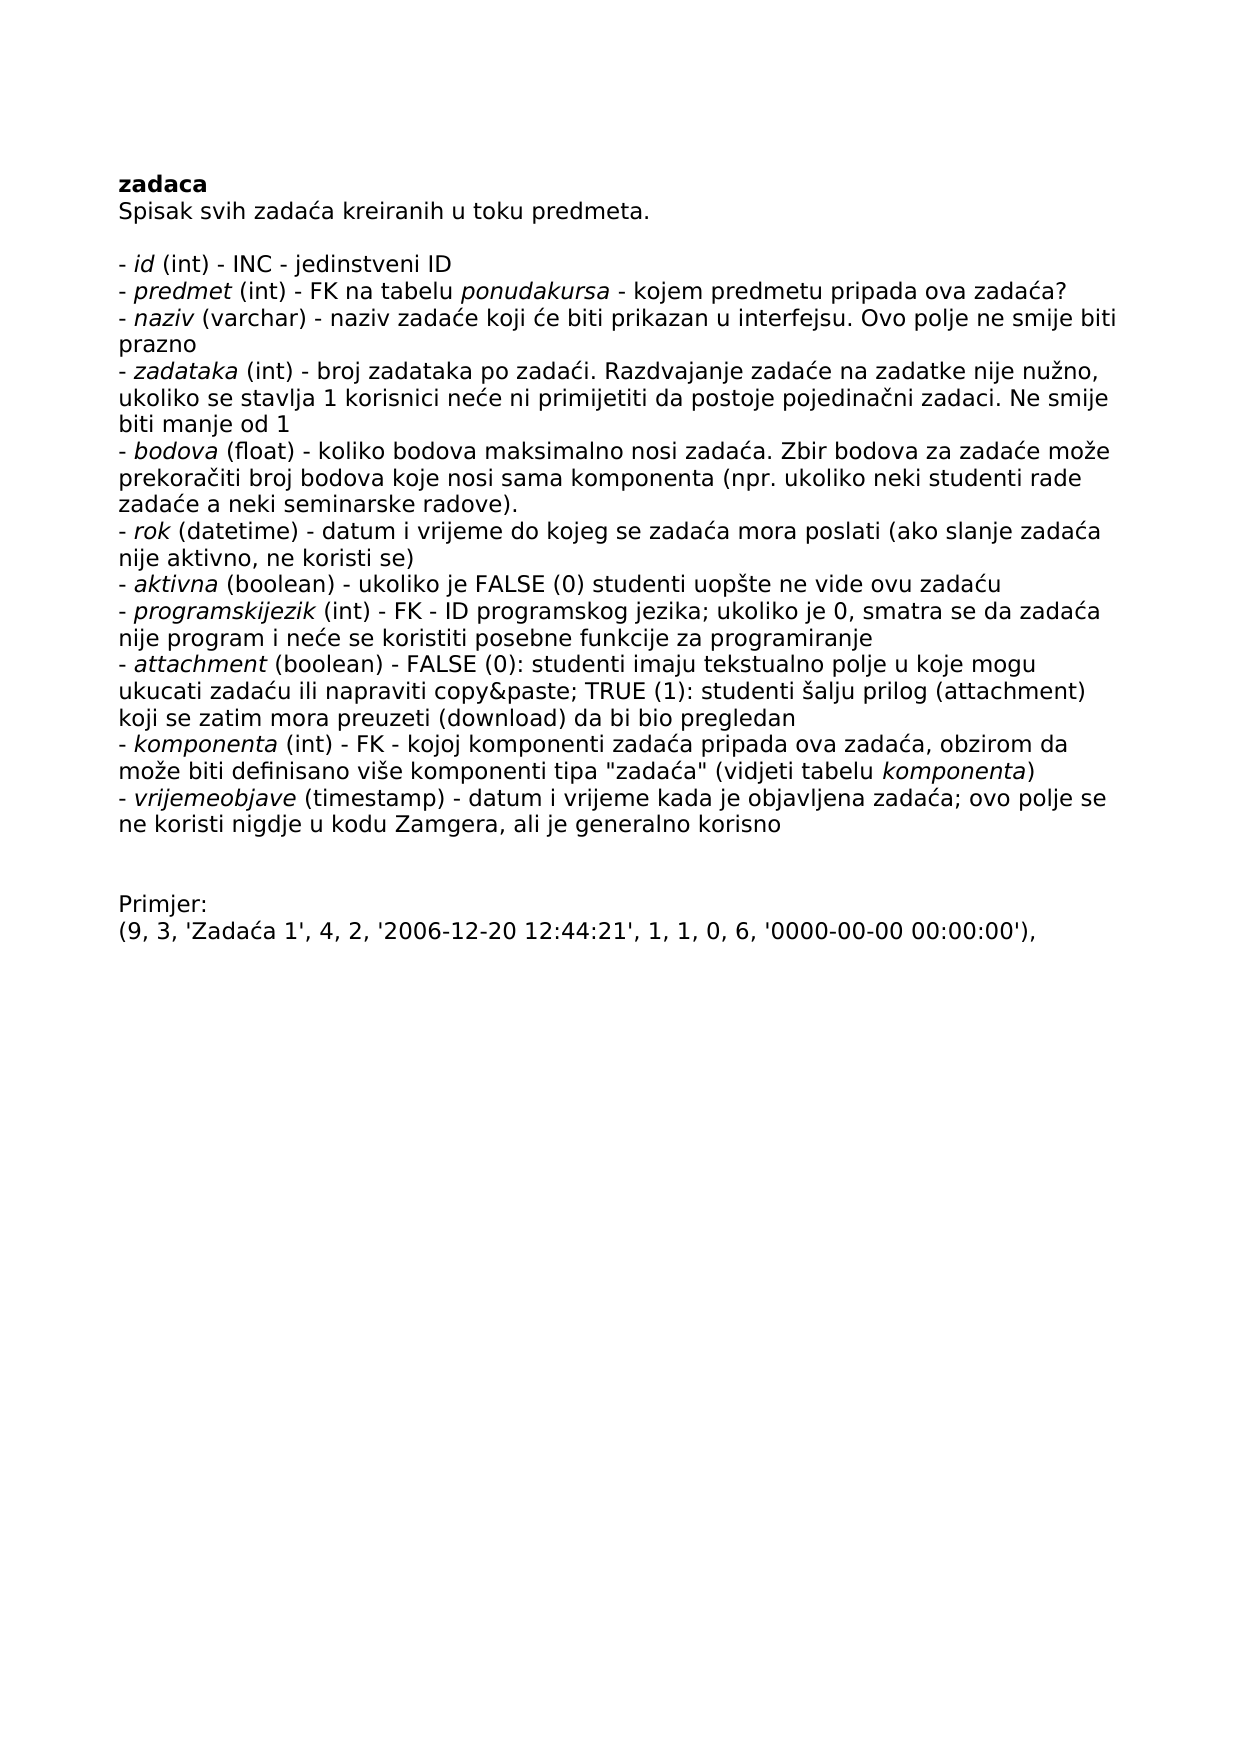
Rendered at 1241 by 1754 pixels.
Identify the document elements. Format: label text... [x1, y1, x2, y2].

text - vrijemeobjave (timestamp) - datum i vrijeme kada je objavljena zadaća; ovo polje se ne koristi nigdje u kodu Zamgera, ali je generalno korisno [118, 785, 1122, 838]
text (9, 3, 'Zadaća 1', 4, 2, '2006-12-20 12:44:21', 1, 1, 0, 6, '0000-00-00 00:00:00'), [118, 918, 1122, 945]
text - zadataka (int) - broj zadataka po zadaći. Razdvajanje zadaće na zadatke nije nužno, ukoliko se stavlja 1 korisnici neće ni primijetiti da postoje pojedinačni zadaci. Ne smije biti manje od 1 [118, 358, 1122, 438]
text - predmet (int) - FK na tabelu ponudakursa - kojem predmetu pripada ova zadaća? [118, 278, 1122, 305]
text - attachment (boolean) - FALSE (0): studenti imaju tekstualno polje u koje mogu ukucati zadaću ili napraviti copy&paste; TRUE (1): studenti šalju prilog (attachment) koji se zatim mora preuzeti (download) da bi bio pregledan [118, 651, 1122, 731]
text - komponenta (int) - FK - kojoj komponenti zadaća pripada ova zadaća, obzirom da može biti definisano više komponenti tipa "zadaća" (vidjeti tabelu komponenta) [118, 731, 1122, 785]
text - naziv (varchar) - naziv zadaće koji će biti prikazan u interfejsu. Ovo polje ne smije biti prazno [118, 305, 1122, 358]
text zadaca [118, 171, 1122, 198]
text - rok (datetime) - datum i vrijeme do kojeg se zadaća mora poslati (ako slanje zadaća nije aktivno, ne koristi se) [118, 518, 1122, 571]
text - aktivna (boolean) - ukoliko je FALSE (0) studenti uopšte ne vide ovu zadaću [118, 571, 1122, 598]
text Primjer: [118, 891, 1122, 918]
text - bodova (float) - koliko bodova maksimalno nosi zadaća. Zbir bodova za zadaće može prekoračiti broj bodova koje nosi sama komponenta (npr. ukoliko neki studenti rade zadaće a neki seminarske radove). [118, 438, 1122, 518]
text - programskijezik (int) - FK - ID programskog jezika; ukoliko je 0, smatra se da zadaća nije program i neće se koristiti posebne funkcije za programiranje [118, 598, 1122, 651]
text Spisak svih zadaća kreiranih u toku predmeta. [118, 198, 1122, 225]
text - id (int) - INC - jedinstveni ID [118, 251, 1122, 278]
